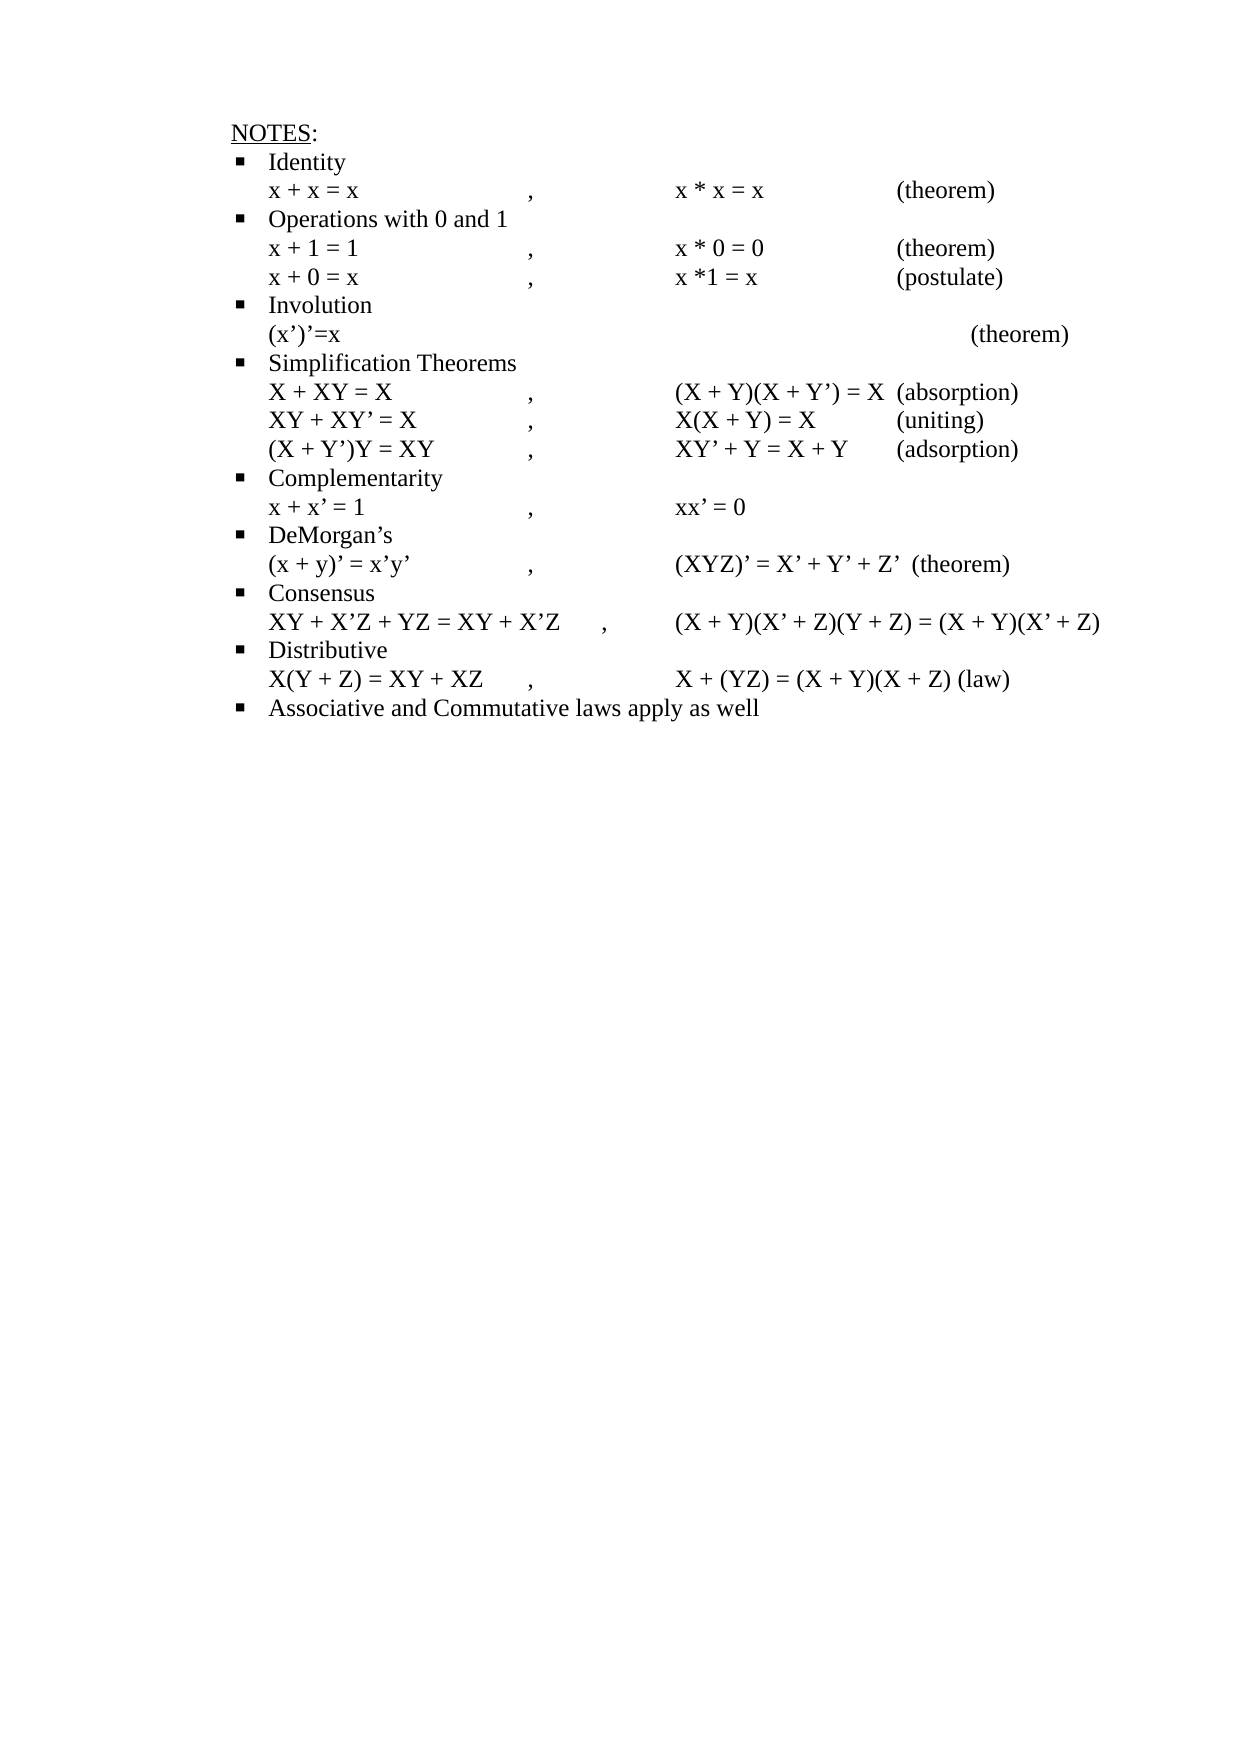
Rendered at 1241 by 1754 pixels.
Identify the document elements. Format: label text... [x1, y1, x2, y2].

list XY + XY’ = X , X(X + Y) = X (uniting) [268, 406, 1122, 434]
list Simplification Theorems [231, 348, 1122, 377]
list X + XY = X , (X + Y)(X + Y’) = X (absorption) [268, 377, 1122, 406]
list Associative and Commutative laws apply as well [231, 693, 1122, 722]
list DeMorgan’s [231, 521, 1122, 549]
list x + 0 = x , x *1 = x (postulate) [268, 262, 1122, 291]
list Consensus [231, 578, 1122, 607]
list XY + X’Z + YZ = XY + X’Z , (X + Y)(X’ + Z)(Y + Z) = (X + Y)(X’ + Z) [268, 607, 1122, 636]
list (x’)’=x (theorem) [268, 319, 1122, 348]
list Identity [231, 147, 1122, 176]
list (X + Y’)Y = XY , XY’ + Y = X + Y (adsorption) [268, 434, 1122, 463]
list x + 1 = 1 , x * 0 = 0 (theorem) [268, 233, 1122, 262]
list x + x’ = 1 , xx’ = 0 [268, 492, 1122, 521]
list Distributive [231, 636, 1122, 664]
list NOTES: [193, 118, 1122, 147]
list X(Y + Z) = XY + XZ , X + (YZ) = (X + Y)(X + Z) (law) [268, 664, 1122, 693]
list Operations with 0 and 1 [231, 204, 1122, 233]
list Complementarity [231, 463, 1122, 492]
list x + x = x , x * x = x (theorem) [268, 176, 1122, 204]
list (x + y)’ = x’y’ , (XYZ)’ = X’ + Y’ + Z’ (theorem) [268, 549, 1122, 578]
list Involution [231, 291, 1122, 319]
